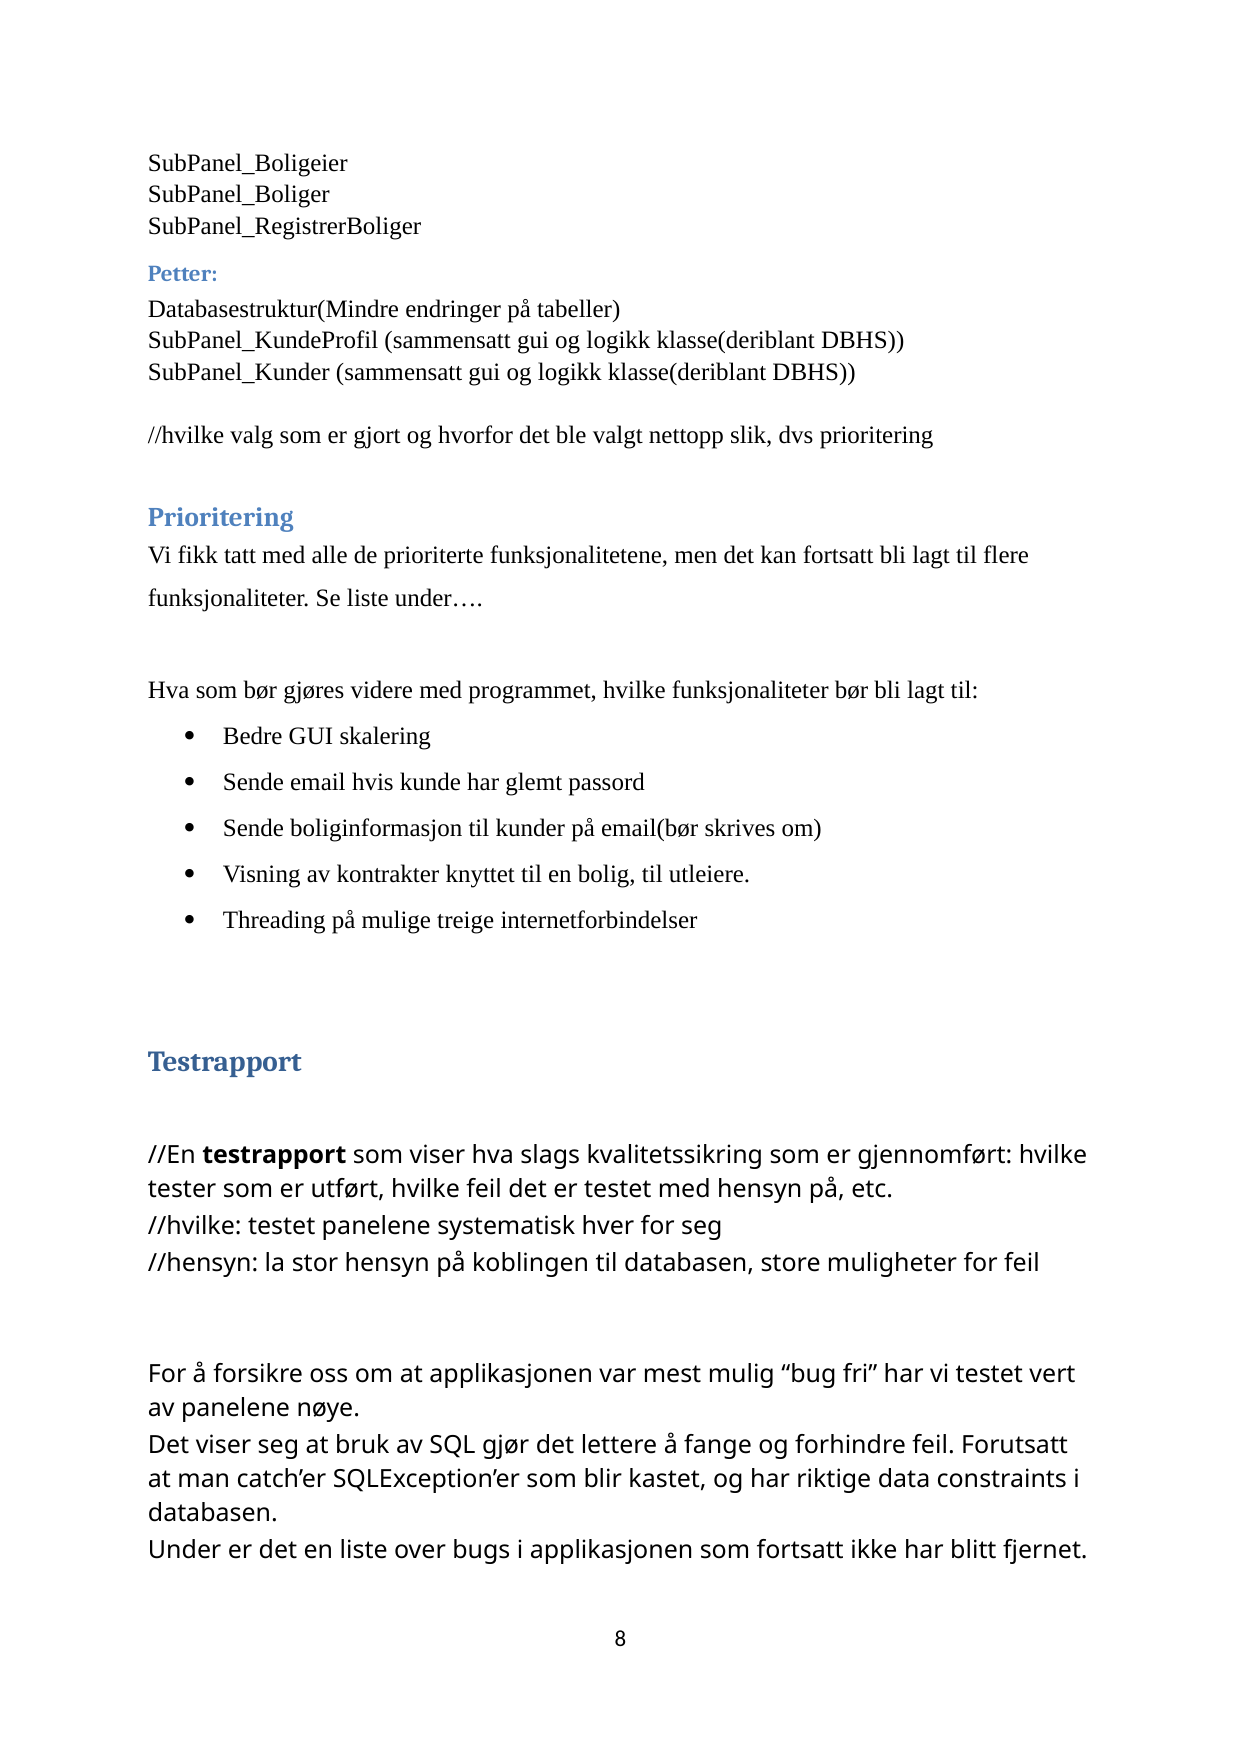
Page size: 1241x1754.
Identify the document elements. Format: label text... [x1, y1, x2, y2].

list Bedre GUI skalering [185, 721, 1093, 750]
subtitle Testrapport [148, 1045, 1093, 1078]
text SubPanel_RegistrerBoliger [148, 211, 1093, 240]
text SubPanel_KundeProfil (sammensatt gui og logikk klasse(deriblant DBHS)) [148, 325, 1093, 354]
text Vi fikk tatt med alle de prioriterte funksjonalitetene, men det kan fortsatt bli lagt til flere funksjonaliteter. Se liste under…. [148, 540, 1093, 612]
subtitle Prioritering [148, 502, 1093, 533]
subtitle Petter: [148, 261, 1093, 287]
text For å forsikre oss om at applikasjonen var mest mulig “bug fri” har vi testet vert av panelene nøye. [148, 1355, 1093, 1423]
text //hensyn: la stor hensyn på koblingen til databasen, store muligheter for feil [148, 1244, 1093, 1278]
text SubPanel_Boliger [148, 179, 1093, 208]
text SubPanel_Kunder (sammensatt gui og logikk klasse(deriblant DBHS)) [148, 357, 1093, 386]
text Hva som bør gjøres videre med programmet, hvilke funksjonaliteter bør bli lagt til: [148, 675, 1093, 704]
text Databasestruktur(Mindre endringer på tabeller) [148, 294, 1093, 322]
text SubPanel_Boligeier [148, 148, 1093, 176]
list Threading på mulige treige internetforbindelser [185, 906, 1093, 934]
text //En testrapport som viser hva slags kvalitetssikring som er gjennomført: hvilke tester som er utført, hvilke feil det er testet med hensyn på, etc. [148, 1136, 1093, 1204]
list Sende email hvis kunde har glemt passord [185, 767, 1093, 796]
text //hvilke valg som er gjort og hvorfor det ble valgt nettopp slik, dvs prioritering [148, 420, 1093, 449]
list Sende boliginformasjon til kunder på email(bør skrives om) [185, 813, 1093, 842]
list Visning av kontrakter knyttet til en bolig, til utleiere. [185, 859, 1093, 888]
text Det viser seg at bruk av SQL gjør det lettere å fange og forhindre feil. Forutsatt at man catch’er SQLException’er som blir kastet, og har riktige data constraints i databasen. [148, 1426, 1093, 1528]
text //hvilke: testet panelene systematisk hver for seg [148, 1207, 1093, 1241]
text Under er det en liste over bugs i applikasjonen som fortsatt ikke har blitt fjernet. [148, 1531, 1093, 1566]
